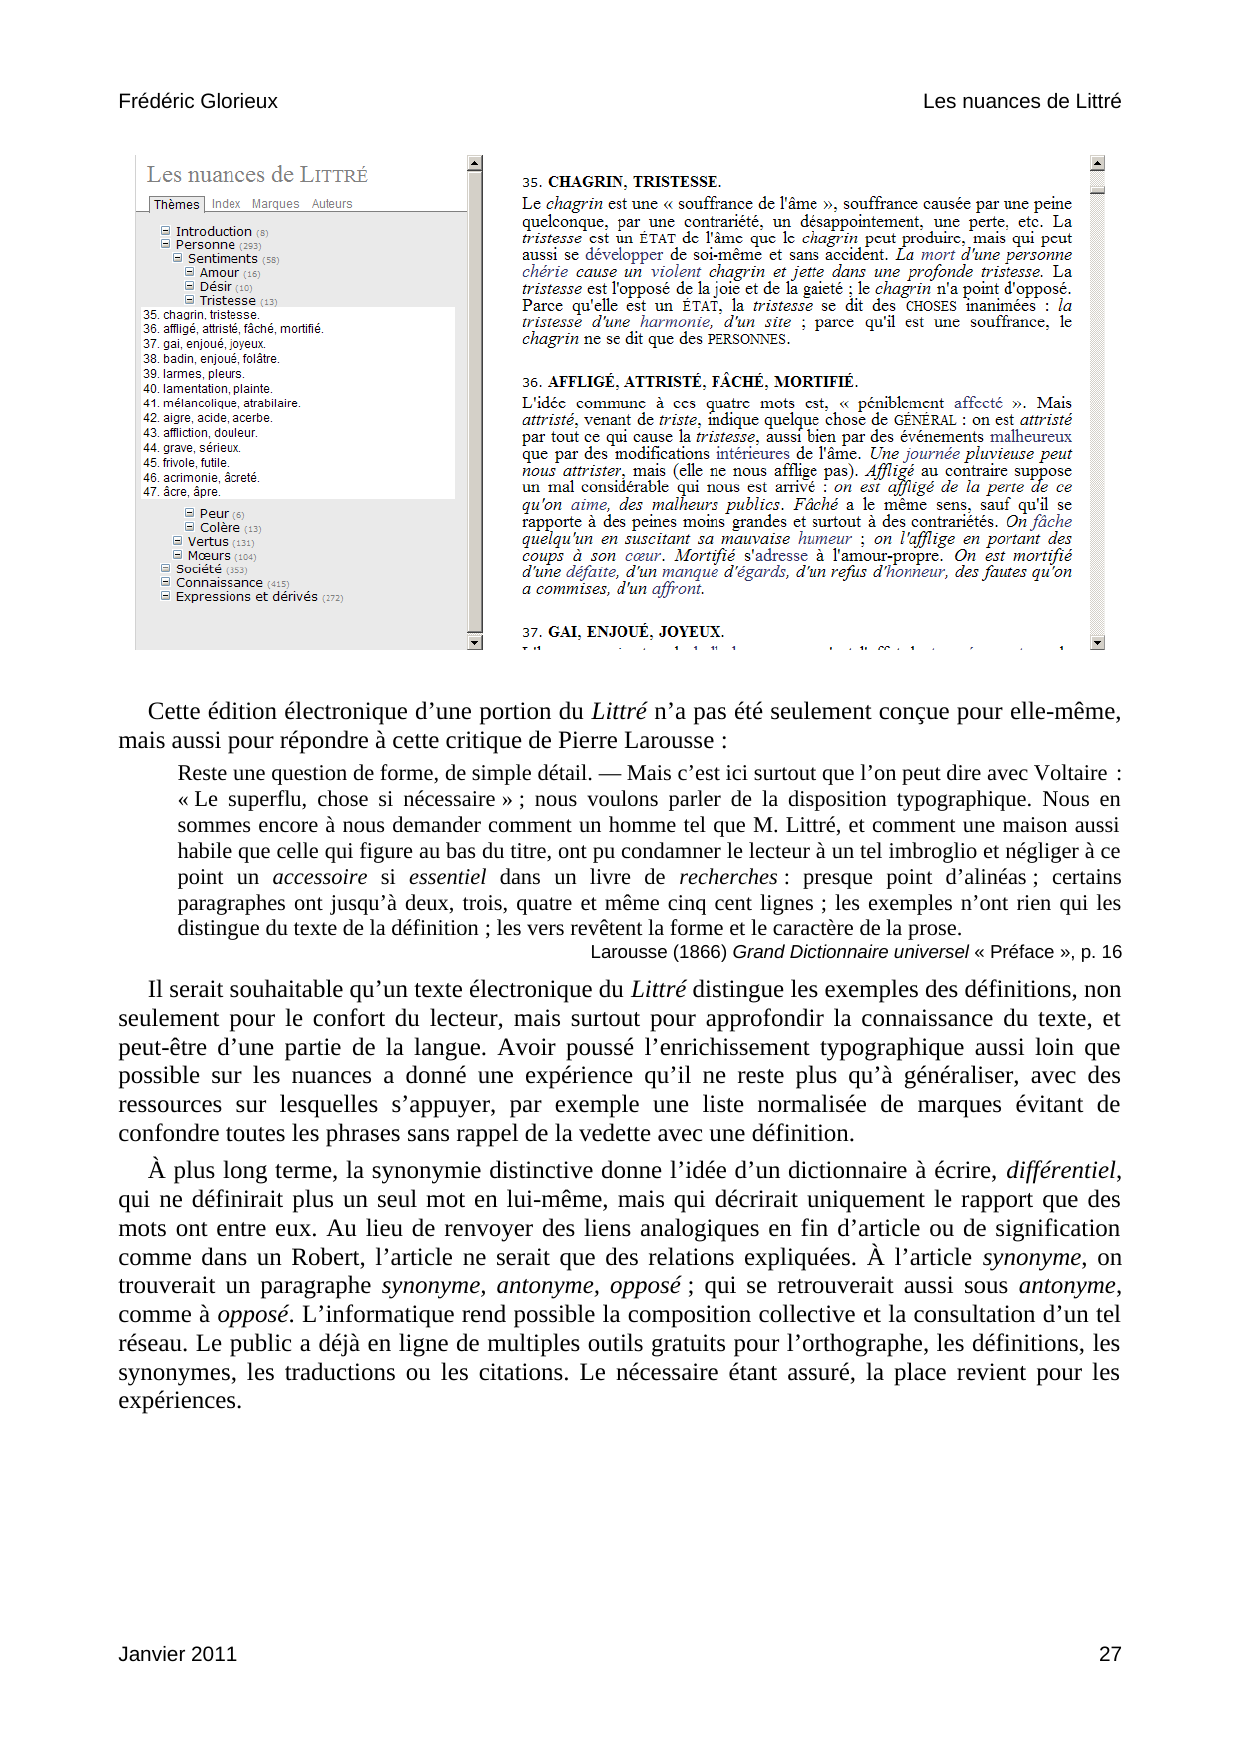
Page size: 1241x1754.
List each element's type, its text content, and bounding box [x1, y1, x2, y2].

picture [135, 155, 1105, 650]
text Il serait souhaitable qu’un texte électronique du Littré distingue les exemples des définitions, non seulement pour le confort du lecteur, mais surtout pour approfondir la connaissance du texte, et peut-être d’une partie de la langue. Avoir poussé l’enrichissement typographique aussi loin que possible sur les nuances a donné une expérience qu’il ne reste plus qu’à généraliser, avec des ressources sur lesquelles s’appuyer, par exemple une liste normalisée de marques évitant de confondre toutes les phrases sans rappel de la vedette avec une définition. [118, 974, 1122, 1147]
text À plus long terme, la synonymie distinctive donne l’idée d’un dictionnaire à écrire, différentiel, qui ne définirait plus un seul mot en lui-même, mais qui décrirait uniquement le rapport que des mots ont entre eux. Au lieu de renvoyer des liens analogiques en fin d’article ou de signification comme dans un Robert, l’article ne serait que des relations expliquées. À l’article synonyme, on trouverait un paragraphe synonyme, antonyme, opposé ; qui se retrouverait aussi sous antonyme, comme à opposé. L’informatique rend possible la composition collective et la consultation d’un tel réseau. Le public a déjà en ligne de multiples outils gratuits pour l’orthographe, les définitions, les synonymes, les traductions ou les citations. Le nécessaire étant assuré, la place revient pour les expériences. [118, 1155, 1122, 1414]
text Cette édition électronique d’une portion du Littré n’a pas été seulement conçue pour elle-même, mais aussi pour répondre à cette critique de Pierre Larousse : [118, 696, 1122, 754]
text Reste une question de forme, de simple détail. — Mais c’est ici surtout que l’on peut dire avec Voltaire : « Le superflu, chose si nécessaire » ; nous voulons parler de la disposition typographique. Nous en sommes encore à nous demander comment un homme tel que M. Littré, et comment une maison aussi habile que celle qui figure au bas du titre, ont pu condamner le lecteur à un tel imbroglio et négliger à ce point un accessoire si essentiel dans un livre de recherches : presque point d’alinéas ; certains paragraphes ont jusqu’à deux, trois, quatre et même cinq cent lignes ; les exemples n’ont rien qui les distingue du texte de la définition ; les vers revêtent la forme et le caractère de la prose. [177, 760, 1122, 941]
text Larousse (1866) Grand Dictionnaire universel « Préface », p. 16 [236, 941, 1122, 962]
